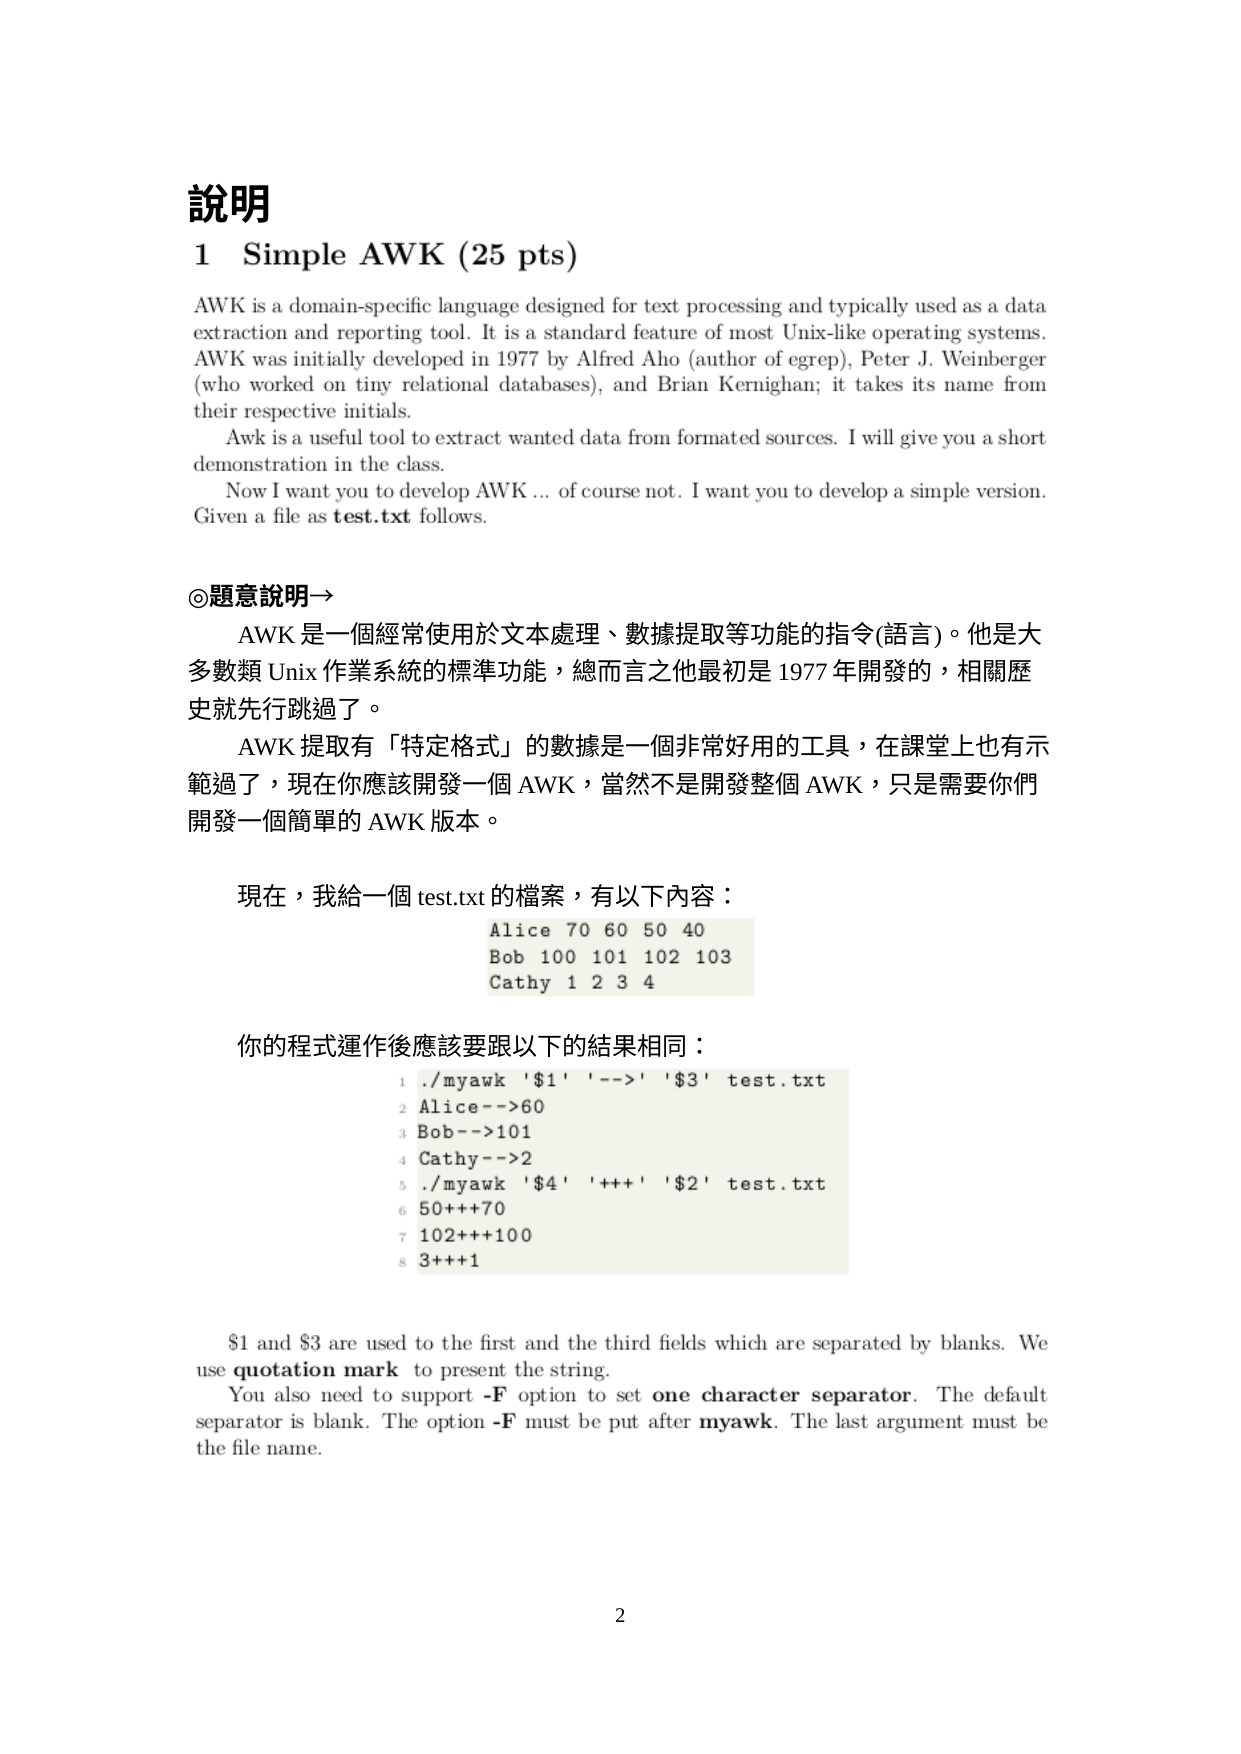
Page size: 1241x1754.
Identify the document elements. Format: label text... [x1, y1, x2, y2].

text AWK提取有「特定格式」的數據是一個非常好用的工具，在課堂上也有示範過了，現在你應該開發一個AWK，當然不是開發整個AWK，只是需要你們開發一個簡單的AWK版本。 [187, 726, 1053, 839]
text AWK是一個經常使用於文本處理、數據提取等功能的指令(語言)。他是大多數類Unix作業系統的標準功能，總而言之他最初是1977年開發的，相關歷史就先行跳過了。 [187, 614, 1053, 726]
text 現在，我給一個test.txt的檔案，有以下內容： [187, 876, 1053, 914]
picture [187, 1326, 1053, 1468]
picture [187, 238, 1053, 527]
text 說明 [187, 164, 1053, 238]
text ◎題意說明→ [187, 576, 1053, 614]
picture [485, 913, 755, 1011]
picture [391, 1063, 849, 1278]
text 你的程式運作後應該要跟以下的結果相同： [187, 1026, 1053, 1064]
